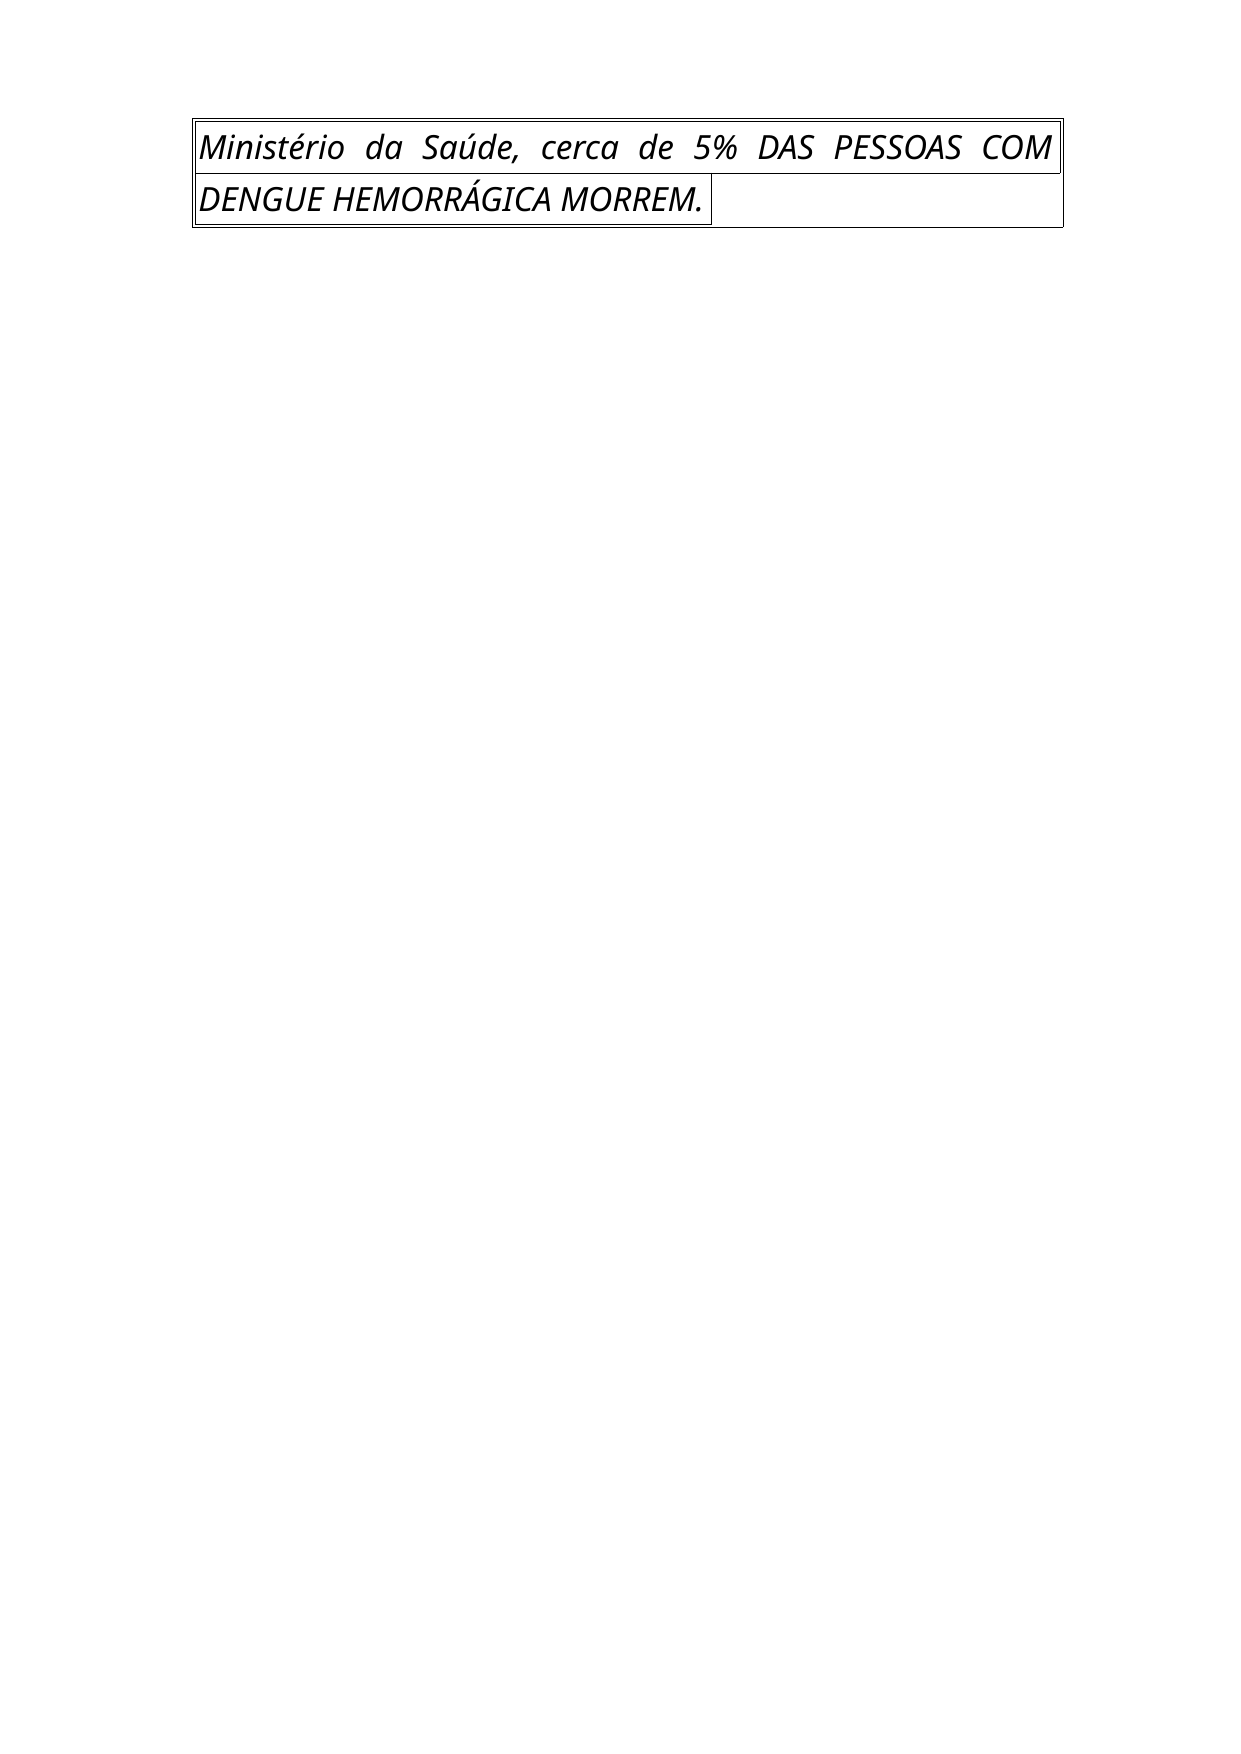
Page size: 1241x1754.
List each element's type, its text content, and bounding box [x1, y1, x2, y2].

text Ministério da Saúde, cerca de 5% DAS PESSOAS COM DENGUE HEMORRÁGICA MORREM. [193, 119, 1063, 227]
